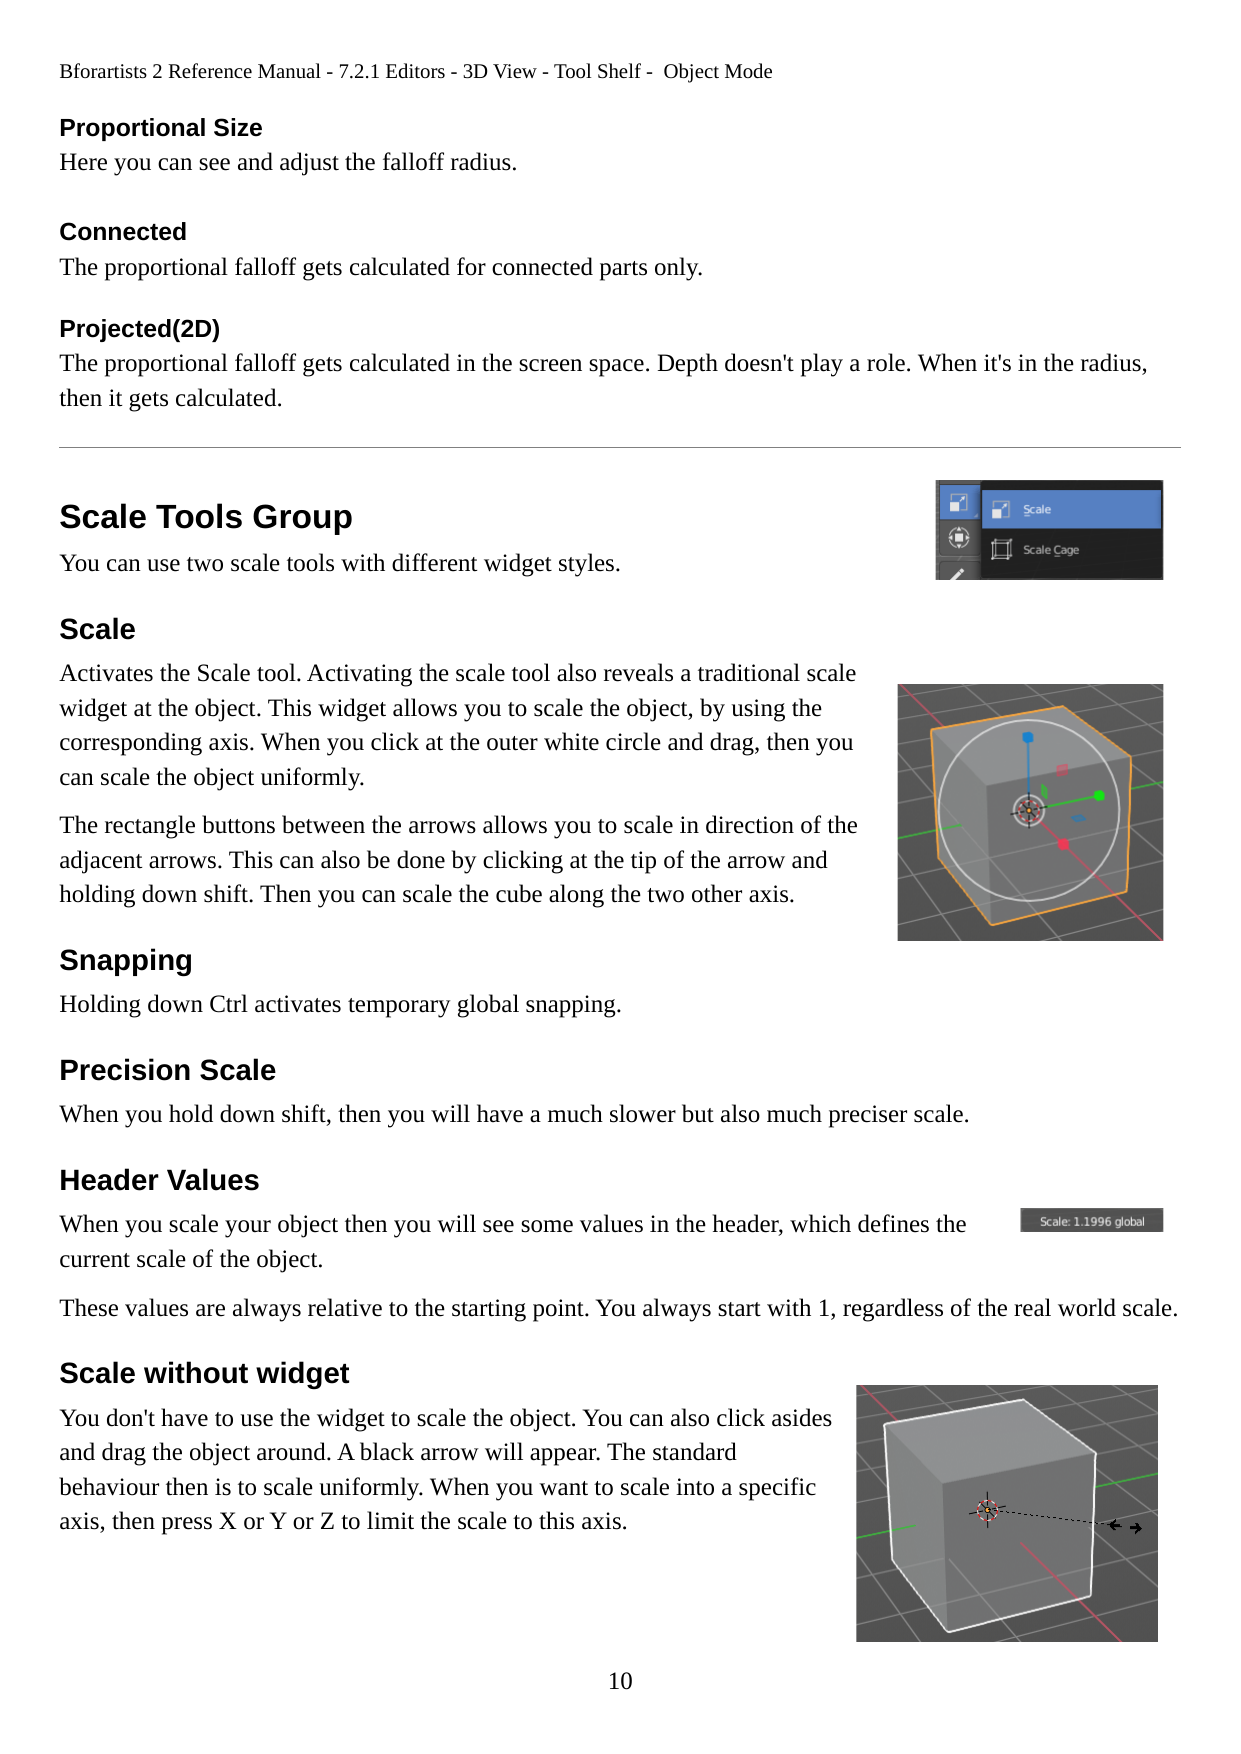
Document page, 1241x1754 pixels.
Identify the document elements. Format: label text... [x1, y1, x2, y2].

subtitle Scale [59, 612, 1181, 646]
text When you scale your object then you will see some values in the header, which defines the current scale of the object. [59, 1209, 1181, 1272]
text You don't have to use the widget to scale the object. You can also click asides and drag the object around. A black arrow will appear. The standard behaviour then is to scale uniformly. When you want to scale into a specific axis, then press X or Y or Z to limit the scale to this axis. [59, 1403, 856, 1535]
subtitle [1164, 497, 1181, 536]
text Activates the Scale tool. Activating the scale tool also reveals a traditional scale widget at the object. This widget allows you to scale the object, by using the corresponding axis. When you click at the outer white circle and drag, then you can scale the object uniformly. [59, 658, 1181, 790]
text When you hold down shift, then you will have a much slower but also much preciser scale. [59, 1099, 1181, 1128]
text The proportional falloff gets calculated in the screen space. Depth doesn't play a role. When it's in the radius, then it gets calculated. [59, 348, 1181, 412]
picture [856, 1385, 1158, 1642]
picture [897, 684, 1164, 941]
subtitle Projected(2D) [59, 314, 1181, 342]
picture [1020, 1208, 1164, 1232]
text You can use two scale tools with different widget styles. [59, 548, 935, 577]
subtitle Connected [59, 217, 1181, 246]
text Here you can see and adjust the falloff radius. [59, 147, 1181, 176]
picture [935, 480, 1164, 580]
subtitle Header Values [59, 1163, 1181, 1197]
subtitle Scale without widget [59, 1356, 1181, 1390]
subtitle Precision Scale [59, 1053, 1181, 1087]
subtitle Snapping [59, 943, 1181, 977]
text These values are always relative to the starting point. You always start with 1, regardless of the real world scale. [59, 1293, 1181, 1322]
text Holding down Ctrl activates temporary global snapping. [59, 989, 1181, 1018]
subtitle Proportional Size [59, 113, 1181, 141]
text The proportional falloff gets calculated for connected parts only. [59, 252, 1181, 281]
text The rectangle buttons between the arrows allows you to scale in direction of the adjacent arrows. This can also be done by clicking at the tip of the arrow and holding down shift. Then you can scale the cube along the two other axis. [59, 811, 897, 908]
subtitle Scale Tools Group [59, 497, 935, 536]
